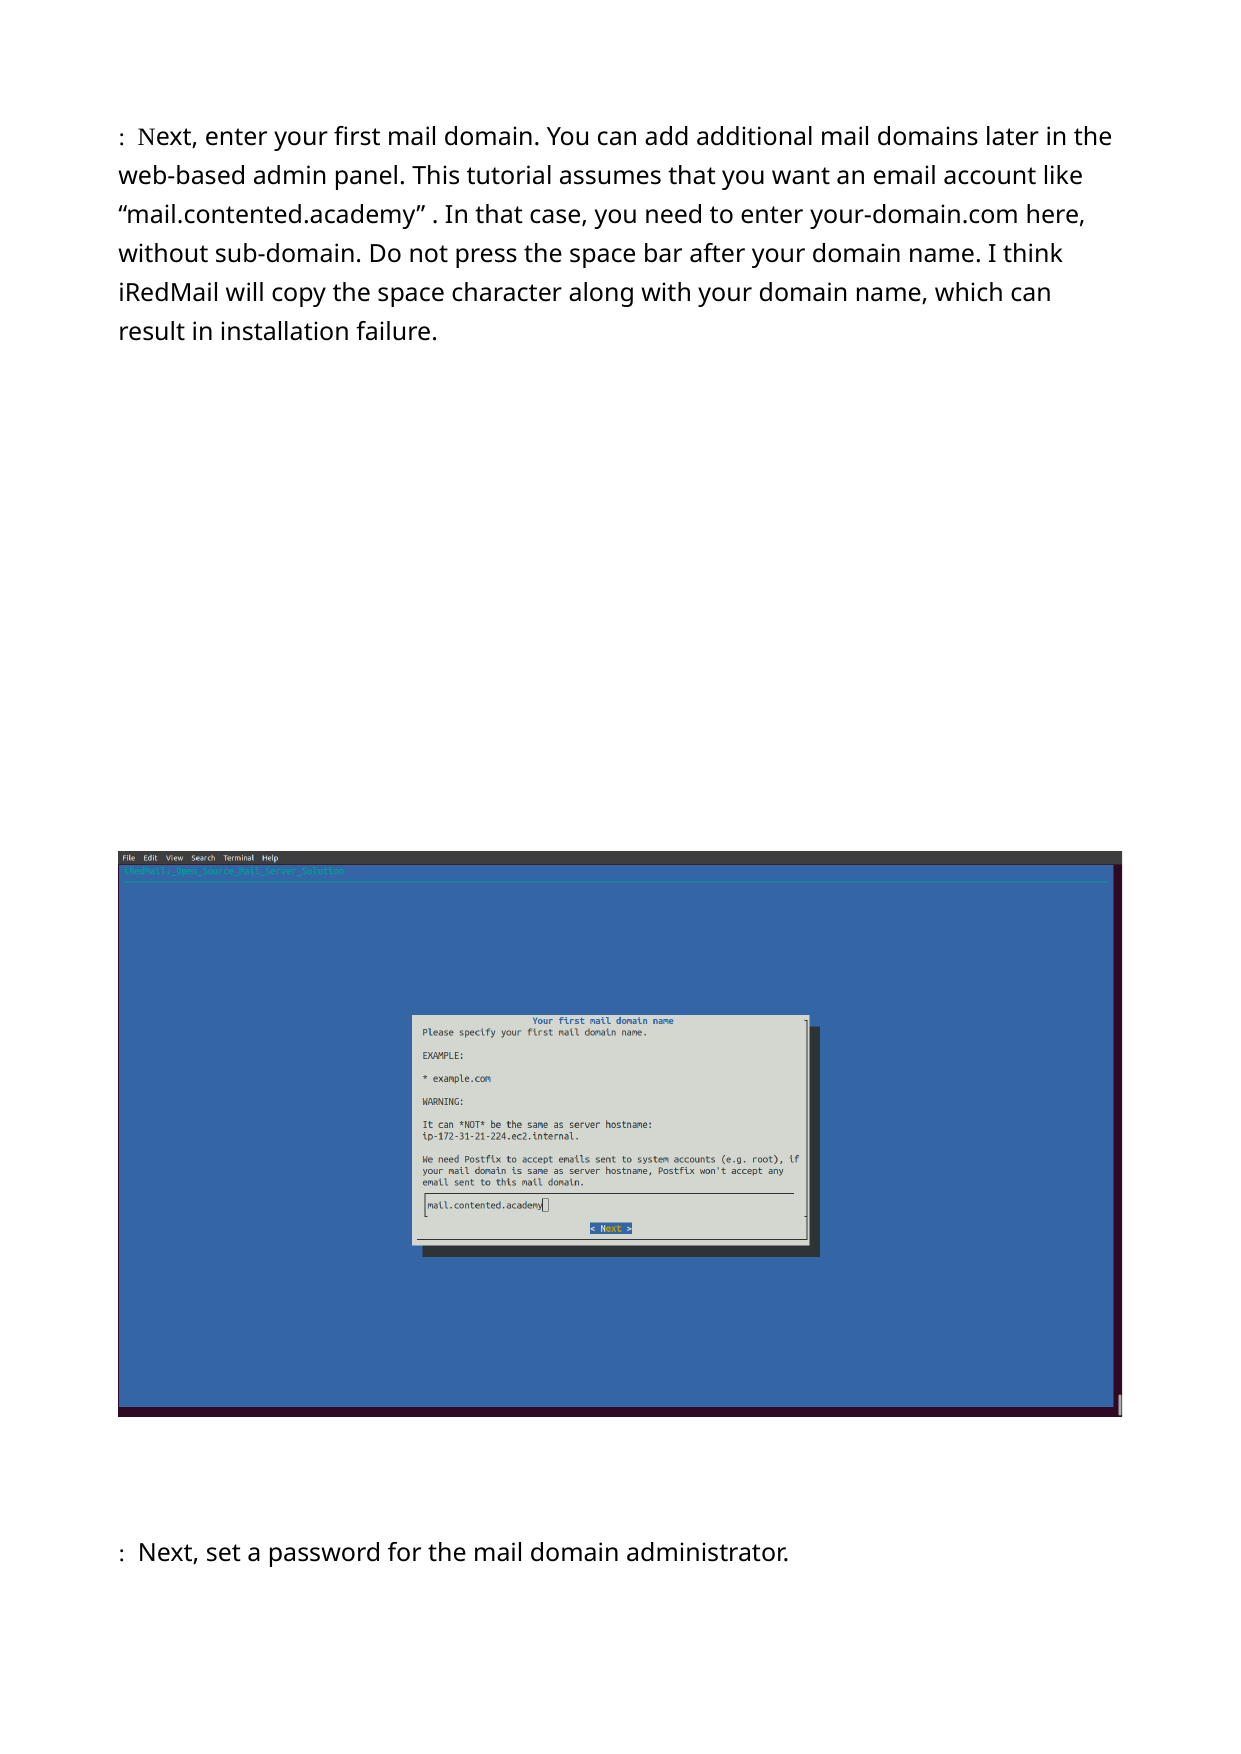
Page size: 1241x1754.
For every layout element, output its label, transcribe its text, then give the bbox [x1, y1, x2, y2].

text : Next, enter your first mail domain. You can add additional mail domains later in the web-based admin panel. This tutorial assumes that you want an email account like “mail.contented.academy” . In that case, you need to enter your-domain.com here, without sub-domain. Do not press the space bar after your domain name. I think iRedMail will copy the space character along with your domain name, which can result in installation failure. [118, 118, 1122, 348]
text : Next, set a password for the mail domain administrator. [118, 1501, 1122, 1569]
picture [118, 851, 1123, 1417]
